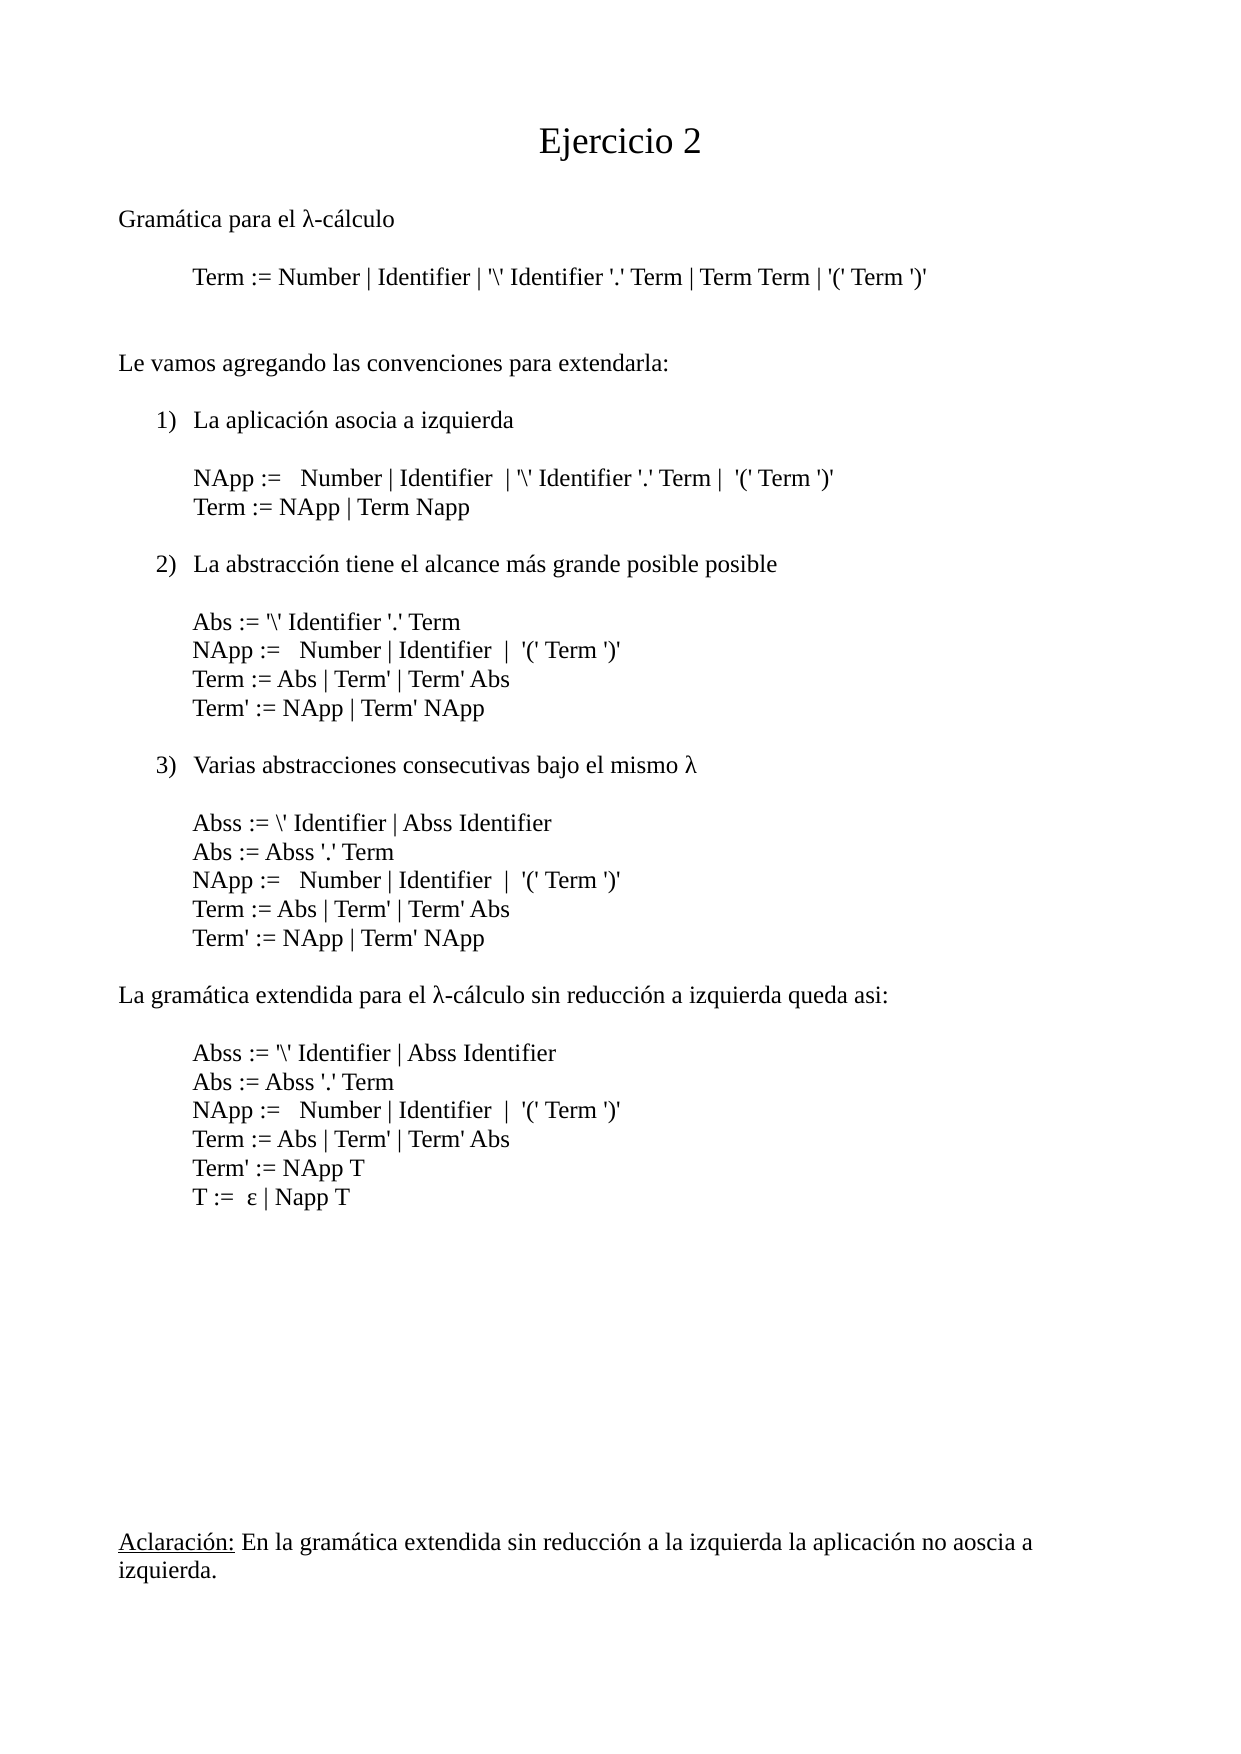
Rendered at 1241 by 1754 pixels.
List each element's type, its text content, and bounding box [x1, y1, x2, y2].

list La abstracción tiene el alcance más grande posible posible [156, 549, 1122, 578]
text Term := Abs | Term' | Term' Abs [118, 1124, 1122, 1153]
list NApp := Number | Identifier | '\' Identifier '.' Term | '(' Term ')' [156, 463, 1122, 492]
text Term' := NApp | Term' NApp [118, 923, 1122, 952]
text T := ε | Napp T [118, 1182, 1122, 1211]
text Abs := Abss '.' Term [118, 837, 1122, 866]
list Varias abstracciones consecutivas bajo el mismo λ [156, 751, 1122, 779]
text NApp := Number | Identifier | '(' Term ')' [118, 636, 1122, 664]
text Term' := NApp | Term' NApp [118, 693, 1122, 722]
text Term := Abs | Term' | Term' Abs [118, 664, 1122, 693]
text NApp := Number | Identifier | '(' Term ')' [118, 1096, 1122, 1124]
text Aclaración: En la gramática extendida sin reducción a la izquierda la aplicación no aoscia a izquierda. [118, 1527, 1122, 1584]
text Le vamos agregando las convenciones para extendarla: [118, 348, 1122, 377]
text Abs := '\' Identifier '.' Term [118, 607, 1122, 636]
text Abss := \' Identifier | Abss Identifier [118, 808, 1122, 837]
text La gramática extendida para el λ-cálculo sin reducción a izquierda queda asi: [118, 981, 1122, 1009]
text Term := Number | Identifier | '\' Identifier '.' Term | Term Term | '(' Term ')' [118, 262, 1122, 291]
text Abss := '\' Identifier | Abss Identifier [118, 1038, 1122, 1067]
list Term := NApp | Term Napp [156, 492, 1122, 521]
text Term := Abs | Term' | Term' Abs [118, 894, 1122, 923]
text NApp := Number | Identifier | '(' Term ')' [118, 866, 1122, 894]
text Ejercicio 2 [118, 118, 1122, 161]
list La aplicación asocia a izquierda [156, 406, 1122, 434]
text Gramática para el λ-cálculo [118, 204, 1122, 233]
text Term' := NApp T [118, 1153, 1122, 1182]
text Abs := Abss '.' Term [118, 1067, 1122, 1096]
